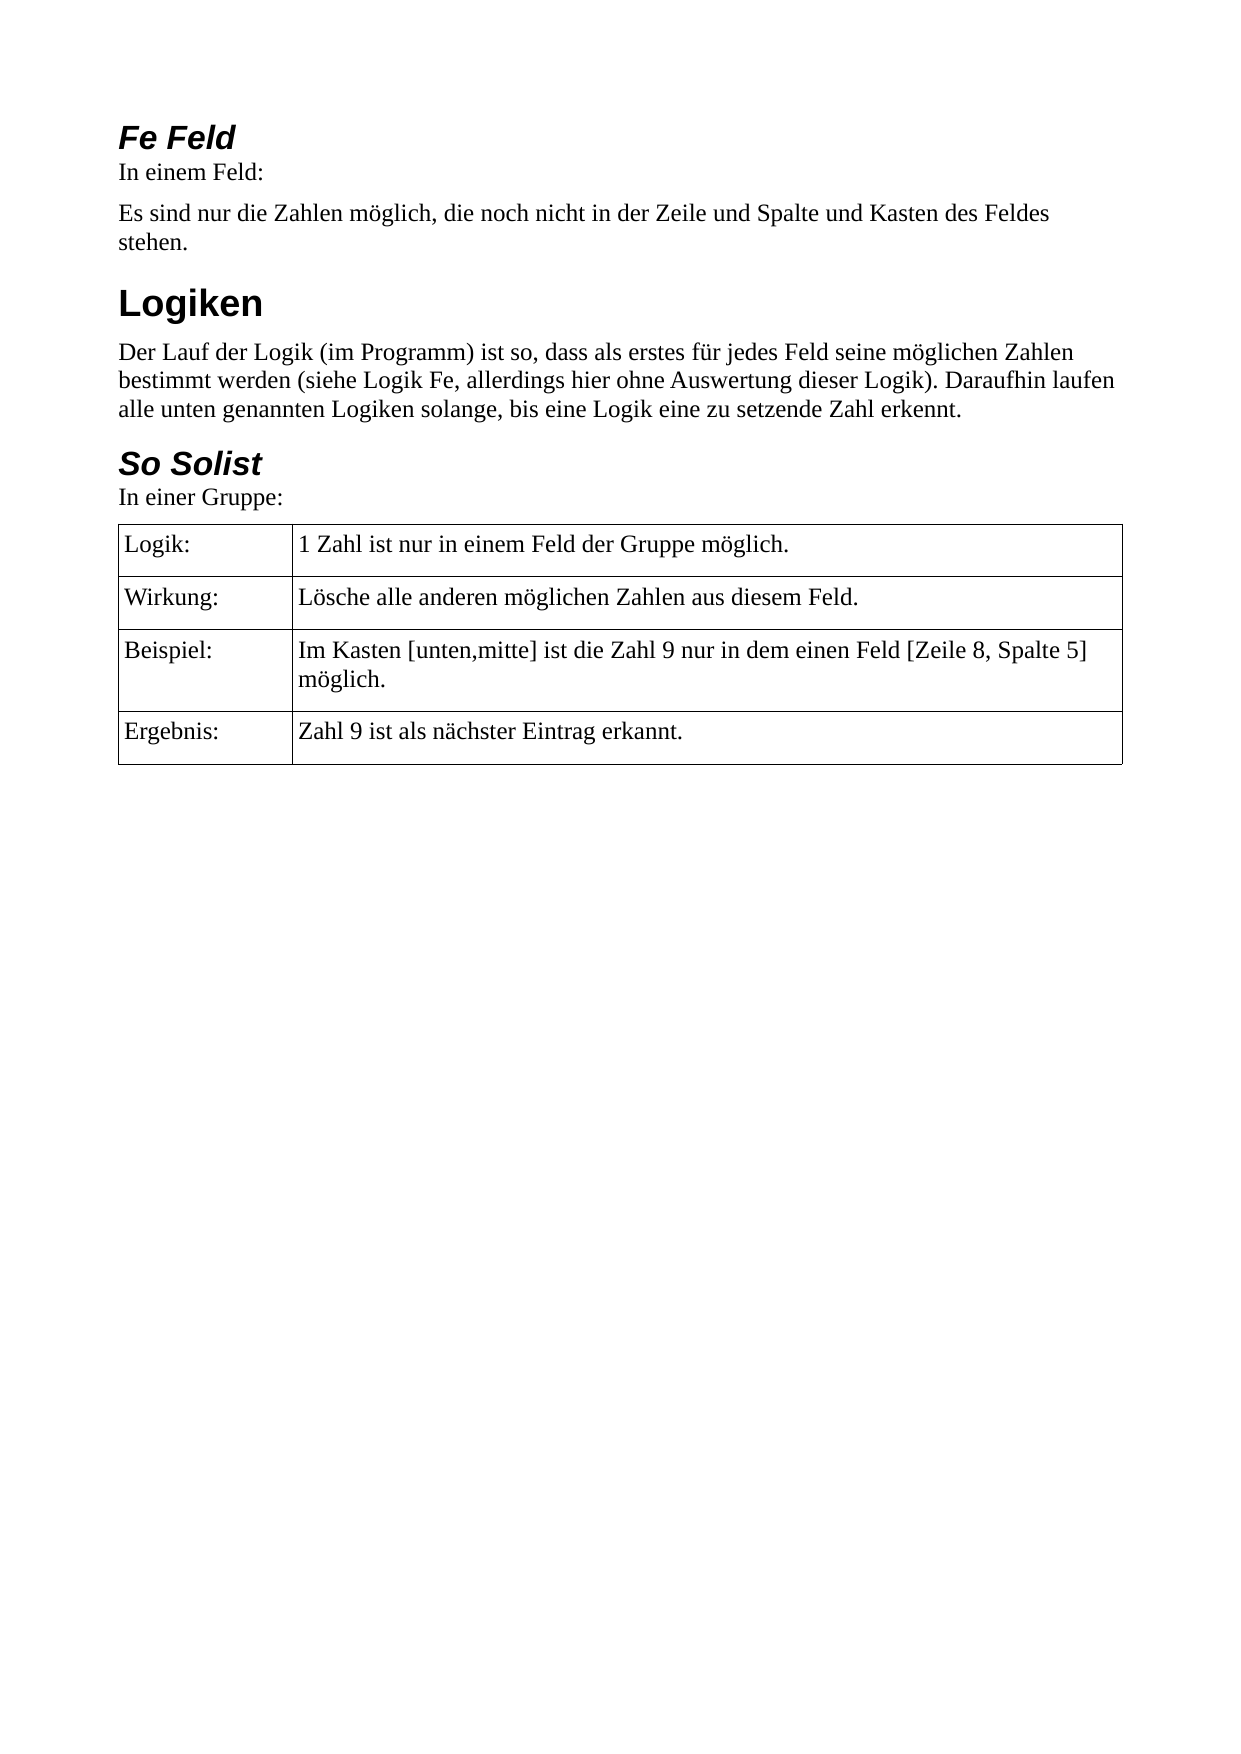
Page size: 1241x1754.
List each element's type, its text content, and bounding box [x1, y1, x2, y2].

text In einer Gruppe: [118, 482, 1122, 511]
table_cell Lösche alle anderen möglichen Zahlen aus diesem Feld. [293, 577, 1122, 629]
subtitle Fe Feld [118, 118, 1122, 157]
table_cell Wirkung: [119, 577, 292, 629]
table_cell Ergebnis: [119, 712, 292, 763]
table_header 1 Zahl ist nur in einem Feld der Gruppe möglich. [293, 525, 1122, 576]
table_cell Im Kasten [unten,mitte] ist die Zahl 9 nur in dem einen Feld [Zeile 8, Spalte 5] möglich. [293, 630, 1122, 711]
text Es sind nur die Zahlen möglich, die noch nicht in der Zeile und Spalte und Kasten des Feldes stehen. [118, 198, 1122, 256]
table_cell Zahl 9 ist als nächster Eintrag erkannt. [293, 712, 1122, 763]
subtitle So Solist [118, 443, 1122, 482]
table_header Logik: [119, 525, 292, 576]
text In einem Feld: [118, 157, 1122, 186]
table_cell Beispiel: [119, 630, 292, 711]
subtitle Logiken [118, 281, 1122, 324]
text Der Lauf der Logik (im Programm) ist so, dass als erstes für jedes Feld seine möglichen Zahlen bestimmt werden (siehe Logik Fe, allerdings hier ohne Auswertung dieser Logik). Daraufhin laufen alle unten genannten Logiken solange, bis eine Logik eine zu setzende Zahl erkennt. [118, 337, 1122, 423]
